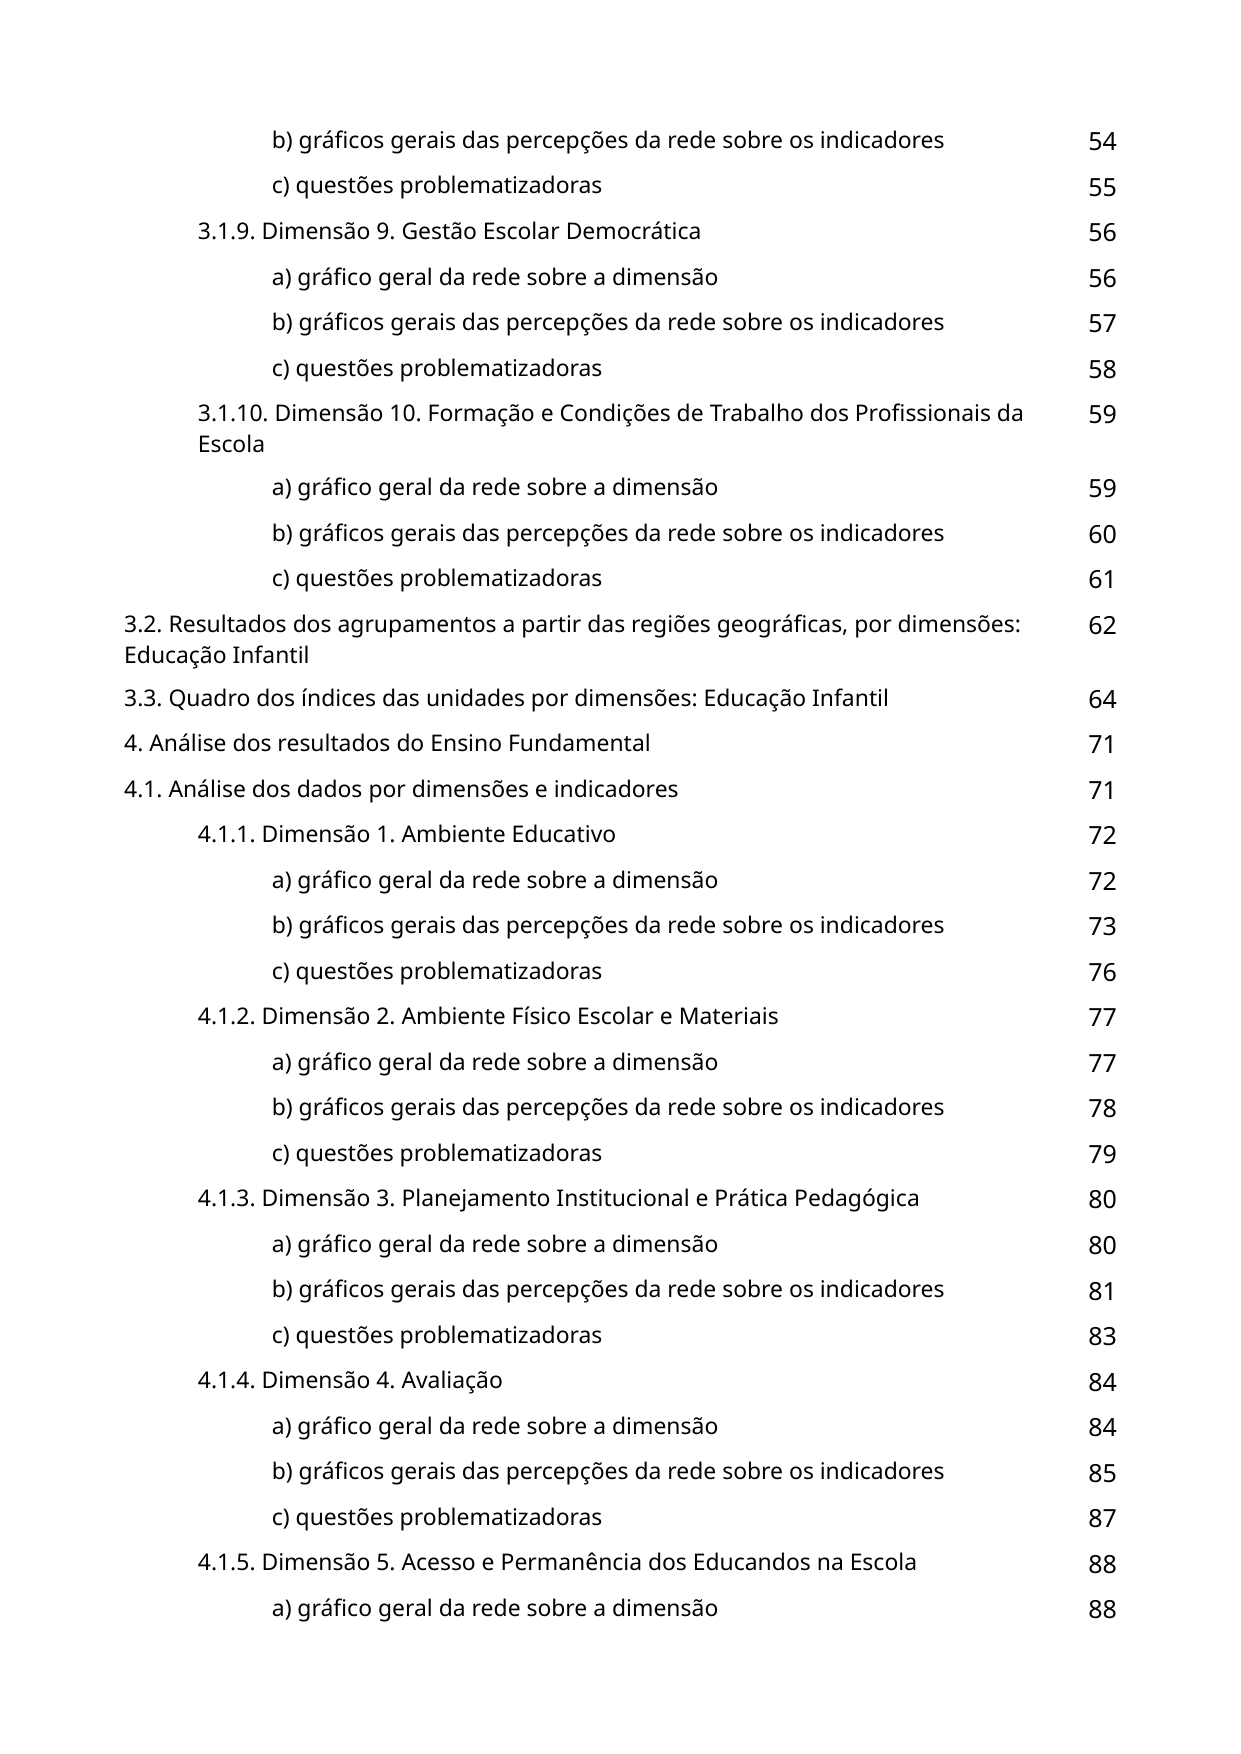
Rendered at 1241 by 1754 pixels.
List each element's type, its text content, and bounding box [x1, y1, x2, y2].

table_cell c) questões problematizadoras [118, 556, 1060, 602]
table_cell b) gráficos gerais das percepções da rede sobre os indicadores [118, 1450, 1060, 1495]
table_cell c) questões problematizadoras [118, 949, 1060, 994]
table_cell 3.1.9. Dimensão 9. Gestão Escolar Democrática [118, 209, 1060, 255]
table_cell 84 [1060, 1359, 1122, 1404]
table_cell 4.1.2. Dimensão 2. Ambiente Físico Escolar e Materiais [118, 994, 1060, 1040]
table_cell 62 [1060, 602, 1122, 676]
table_cell b) gráficos gerais das percepções da rede sobre os indicadores [118, 118, 1060, 164]
table_cell a) gráfico geral da rede sobre a dimensão [118, 1040, 1060, 1085]
table_cell 78 [1060, 1085, 1122, 1131]
table_cell a) gráfico geral da rede sobre a dimensão [118, 255, 1060, 300]
table_cell c) questões problematizadoras [118, 346, 1060, 391]
table_cell 87 [1060, 1495, 1122, 1541]
table_cell 59 [1060, 391, 1122, 465]
table_cell b) gráficos gerais das percepções da rede sobre os indicadores [118, 511, 1060, 556]
table_cell a) gráfico geral da rede sobre a dimensão [118, 858, 1060, 903]
table_cell 4.1.3. Dimensão 3. Planejamento Institucional e Prática Pedagógica [118, 1176, 1060, 1222]
table_cell 88 [1060, 1586, 1122, 1632]
table_cell c) questões problematizadoras [118, 1131, 1060, 1176]
table_cell 4.1.4. Dimensão 4. Avaliação [118, 1359, 1060, 1404]
table_cell 79 [1060, 1131, 1122, 1176]
table_cell 4.1.5. Dimensão 5. Acesso e Permanência dos Educandos na Escola [118, 1541, 1060, 1586]
table_cell b) gráficos gerais das percepções da rede sobre os indicadores [118, 903, 1060, 949]
table_cell 71 [1060, 721, 1122, 767]
table_cell 88 [1060, 1541, 1122, 1586]
table_cell 73 [1060, 903, 1122, 949]
table_cell c) questões problematizadoras [118, 1313, 1060, 1358]
table_cell a) gráfico geral da rede sobre a dimensão [118, 1586, 1060, 1632]
table_cell 72 [1060, 858, 1122, 903]
table_cell a) gráfico geral da rede sobre a dimensão [118, 1222, 1060, 1267]
table_cell a) gráfico geral da rede sobre a dimensão [118, 1404, 1060, 1449]
table_cell a) gráfico geral da rede sobre a dimensão [118, 465, 1060, 511]
table_cell 84 [1060, 1404, 1122, 1449]
table_cell 4.1. Análise dos dados por dimensões e indicadores [118, 767, 1060, 812]
table_cell b) gráficos gerais das percepções da rede sobre os indicadores [118, 1085, 1060, 1131]
table_cell 54 [1060, 118, 1122, 164]
table_cell 85 [1060, 1450, 1122, 1495]
table_cell 3.2. Resultados dos agrupamentos a partir das regiões geográficas, por dimensões: Educação Infantil [118, 602, 1060, 676]
table_cell 56 [1060, 255, 1122, 300]
table_cell 61 [1060, 556, 1122, 602]
table_cell 72 [1060, 812, 1122, 858]
table_cell 77 [1060, 994, 1122, 1040]
table_cell 4. Análise dos resultados do Ensino Fundamental [118, 721, 1060, 767]
table_cell 64 [1060, 676, 1122, 721]
table_cell c) questões problematizadoras [118, 1495, 1060, 1541]
table_cell 4.1.1. Dimensão 1. Ambiente Educativo [118, 812, 1060, 858]
table_cell 55 [1060, 164, 1122, 209]
table_cell c) questões problematizadoras [118, 164, 1060, 209]
table_cell 76 [1060, 949, 1122, 994]
table_cell 80 [1060, 1222, 1122, 1267]
table_cell 59 [1060, 465, 1122, 511]
table_cell 83 [1060, 1313, 1122, 1358]
table_cell b) gráficos gerais das percepções da rede sobre os indicadores [118, 300, 1060, 346]
table_cell b) gráficos gerais das percepções da rede sobre os indicadores [118, 1268, 1060, 1313]
table_cell 3.3. Quadro dos índices das unidades por dimensões: Educação Infantil [118, 676, 1060, 721]
table_cell 56 [1060, 209, 1122, 255]
table_cell 80 [1060, 1176, 1122, 1222]
table_cell 71 [1060, 767, 1122, 812]
table_cell 3.1.10. Dimensão 10. Formação e Condições de Trabalho dos Profissionais da Escola [118, 391, 1060, 465]
table_cell 77 [1060, 1040, 1122, 1085]
table_cell 60 [1060, 511, 1122, 556]
table_cell 58 [1060, 346, 1122, 391]
table_cell 81 [1060, 1268, 1122, 1313]
table_cell 57 [1060, 300, 1122, 346]
